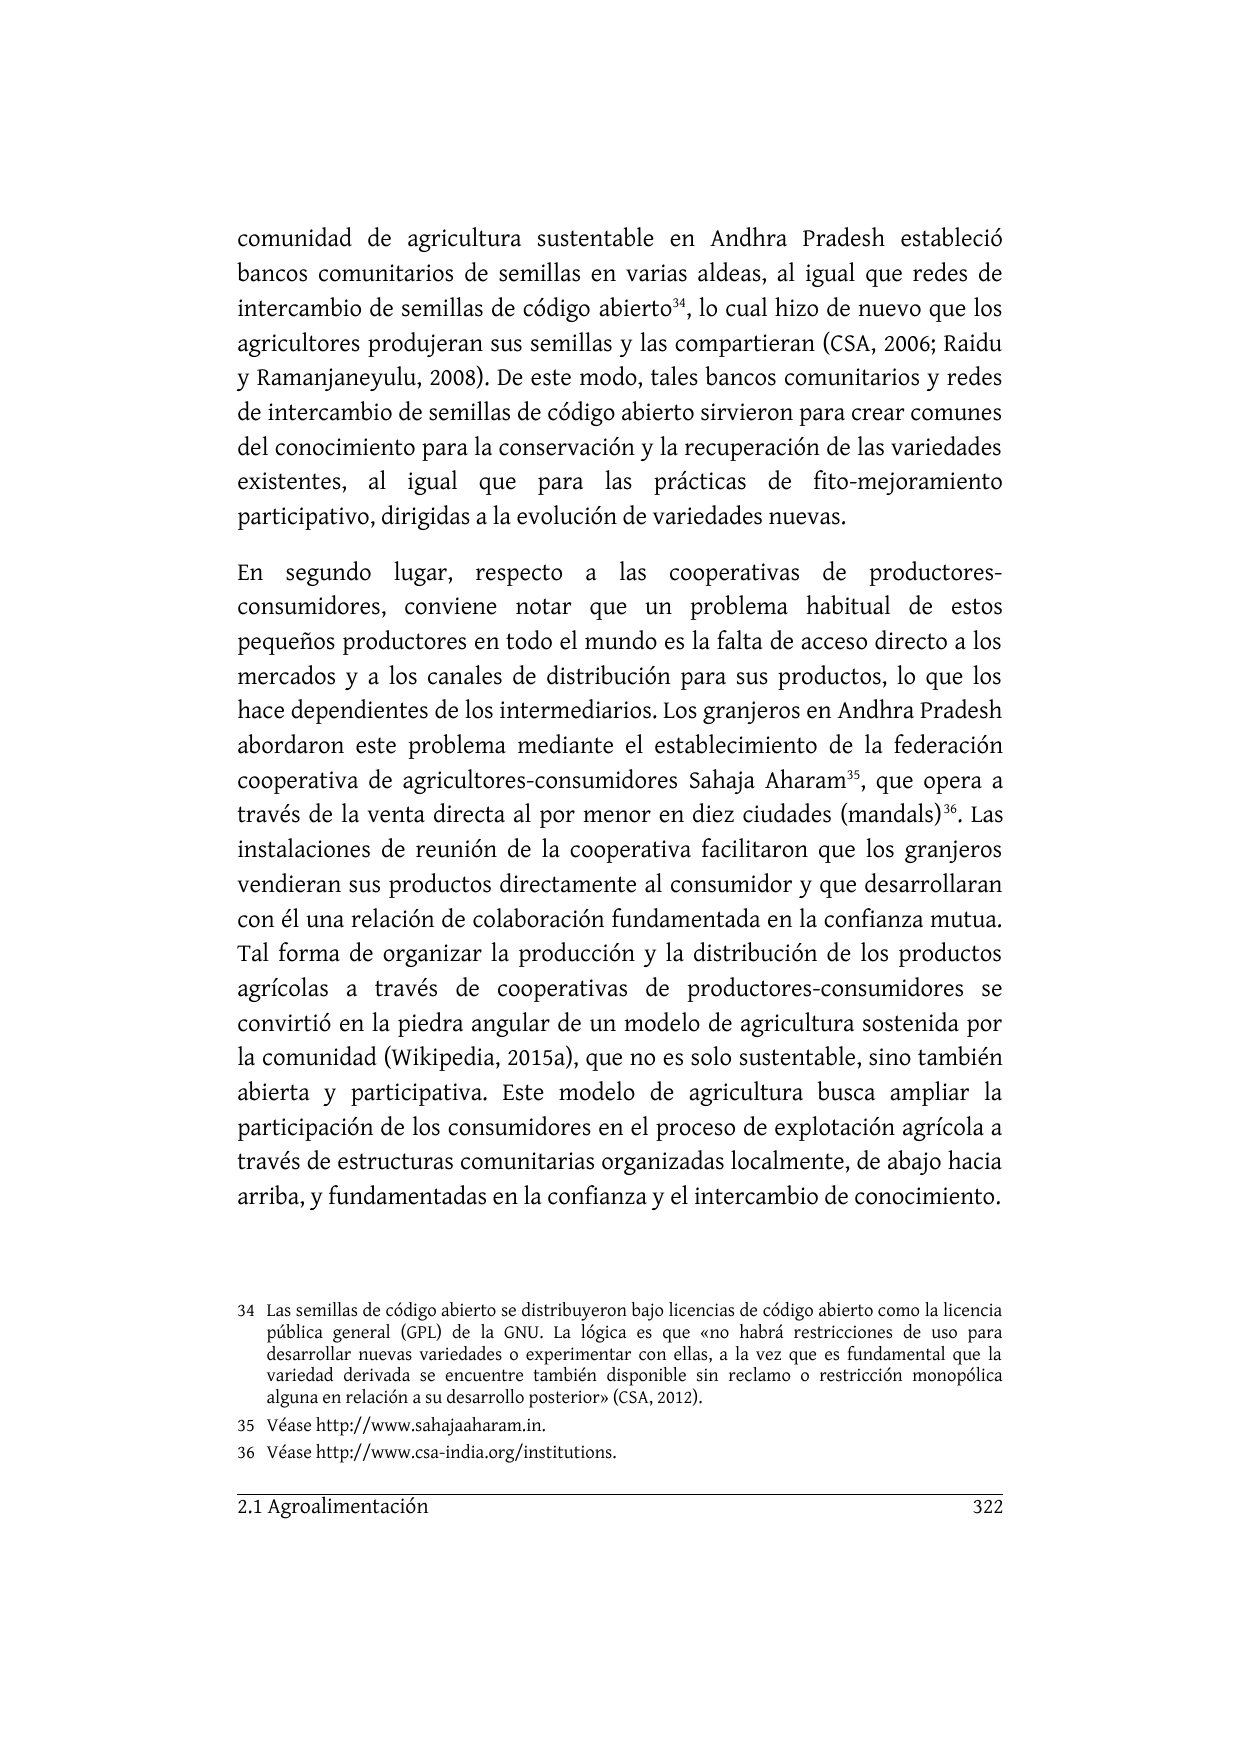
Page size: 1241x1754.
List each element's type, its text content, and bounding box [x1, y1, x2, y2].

text En segundo lugar, respecto a las cooperativas de productores-consumidores, conviene notar que un problema habitual de estos pequeños productores en todo el mundo es la falta de acceso directo a los mercados y a los canales de distribución para sus productos, lo que los hace dependientes de los intermediarios. Los granjeros en Andhra Pradesh abordaron este problema mediante el establecimiento de la federación cooperativa de agricultores-consumidores Sahaja Aharam, que opera a través de la venta directa al por menor en diez ciudades (mandals). Las instalaciones de reunión de la cooperativa facilitaron que los granjeros vendieran sus productos directamente al consumidor y que desarrollaran con él una relación de colaboración fundamentada en la confianza mutua. Tal forma de organizar la producción y la distribución de los productos agrícolas a través de cooperativas de productores-consumidores se convirtió en la piedra angular de un modelo de agricultura sostenida por la comunidad (Wikipedia, 2015a), que no es solo sustentable, sino también abierta y participativa. Este modelo de agricultura busca ampliar la participación de los consumidores en el proceso de explotación agrícola a través de estructuras comunitarias organizadas localmente, de abajo hacia arriba, y fundamentadas en la confianza y el intercambio de conocimiento. [237, 558, 1003, 1212]
text Las semillas de código abierto se distribuyeron bajo licencias de código abierto como la licencia pública general (GPL) de la GNU. La lógica es que «no habrá restricciones de uso para desarrollar nuevas variedades o experimentar con ellas, a la vez que es fundamental que la variedad derivada se encuentre también disponible sin reclamo o restricción monopólica alguna en relación a su desarrollo posterior» (CSA, 2012). [237, 1300, 1003, 1408]
text Véase http://www.sahajaaharam.in. [237, 1414, 1003, 1436]
text comunidad de agricultura sustentable en Andhra Pradesh estableció bancos comunitarios de semillas en varias aldeas, al igual que redes de intercambio de semillas de código abierto, lo cual hizo de nuevo que los agricultores produjeran sus semillas y las compartieran (CSA, 2006; Raidu y Ramanjaneyulu, 2008). De este modo, tales bancos comunitarios y redes de intercambio de semillas de código abierto sirvieron para crear comunes del conocimiento para la conservación y la recuperación de las variedades existentes, al igual que para las prácticas de fito-mejoramiento participativo, dirigidas a la evolución de variedades nuevas. [237, 225, 1003, 531]
text Véase http://www.csa-india.org/institutions. [237, 1442, 1003, 1464]
